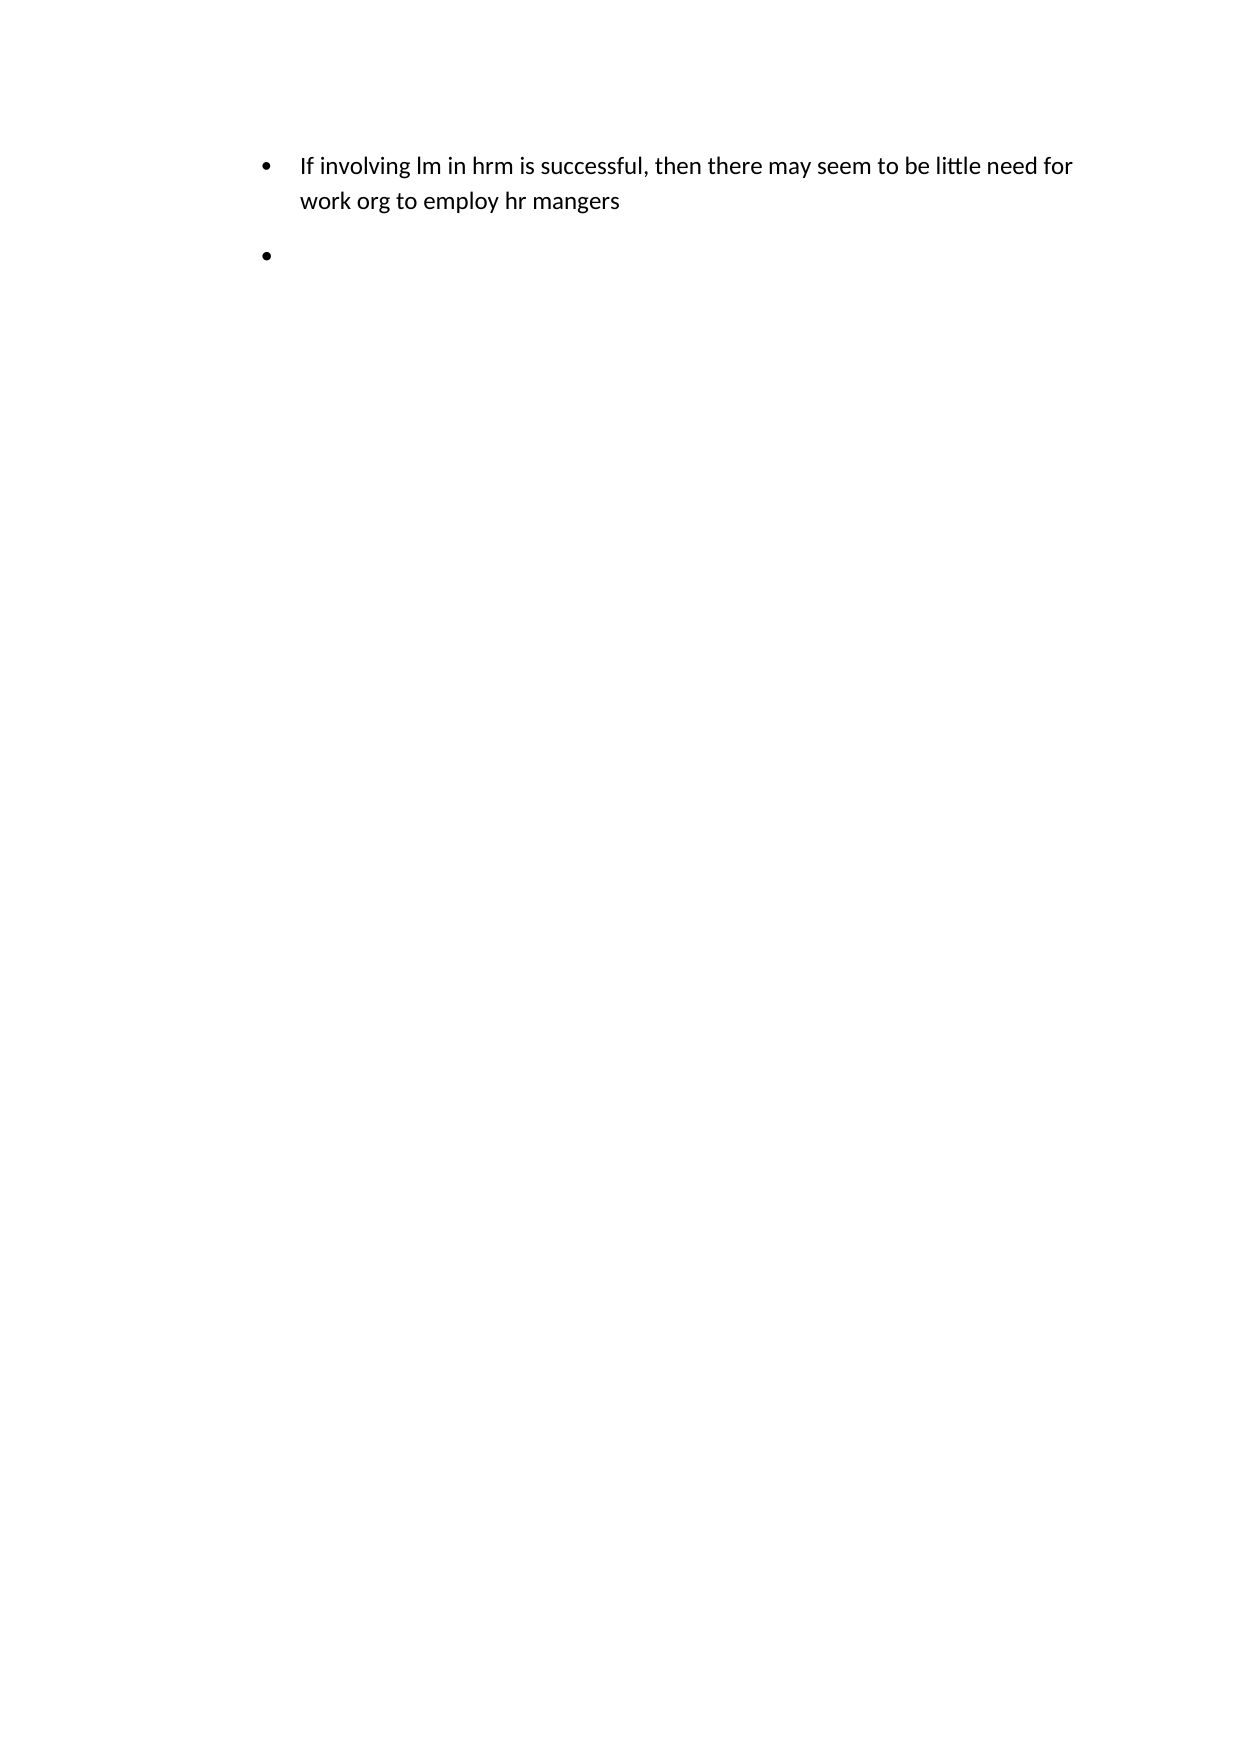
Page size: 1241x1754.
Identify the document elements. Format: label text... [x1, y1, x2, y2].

list If involving lm in hrm is successful, then there may seem to be little need for work org to employ hr mangers [262, 150, 1090, 216]
